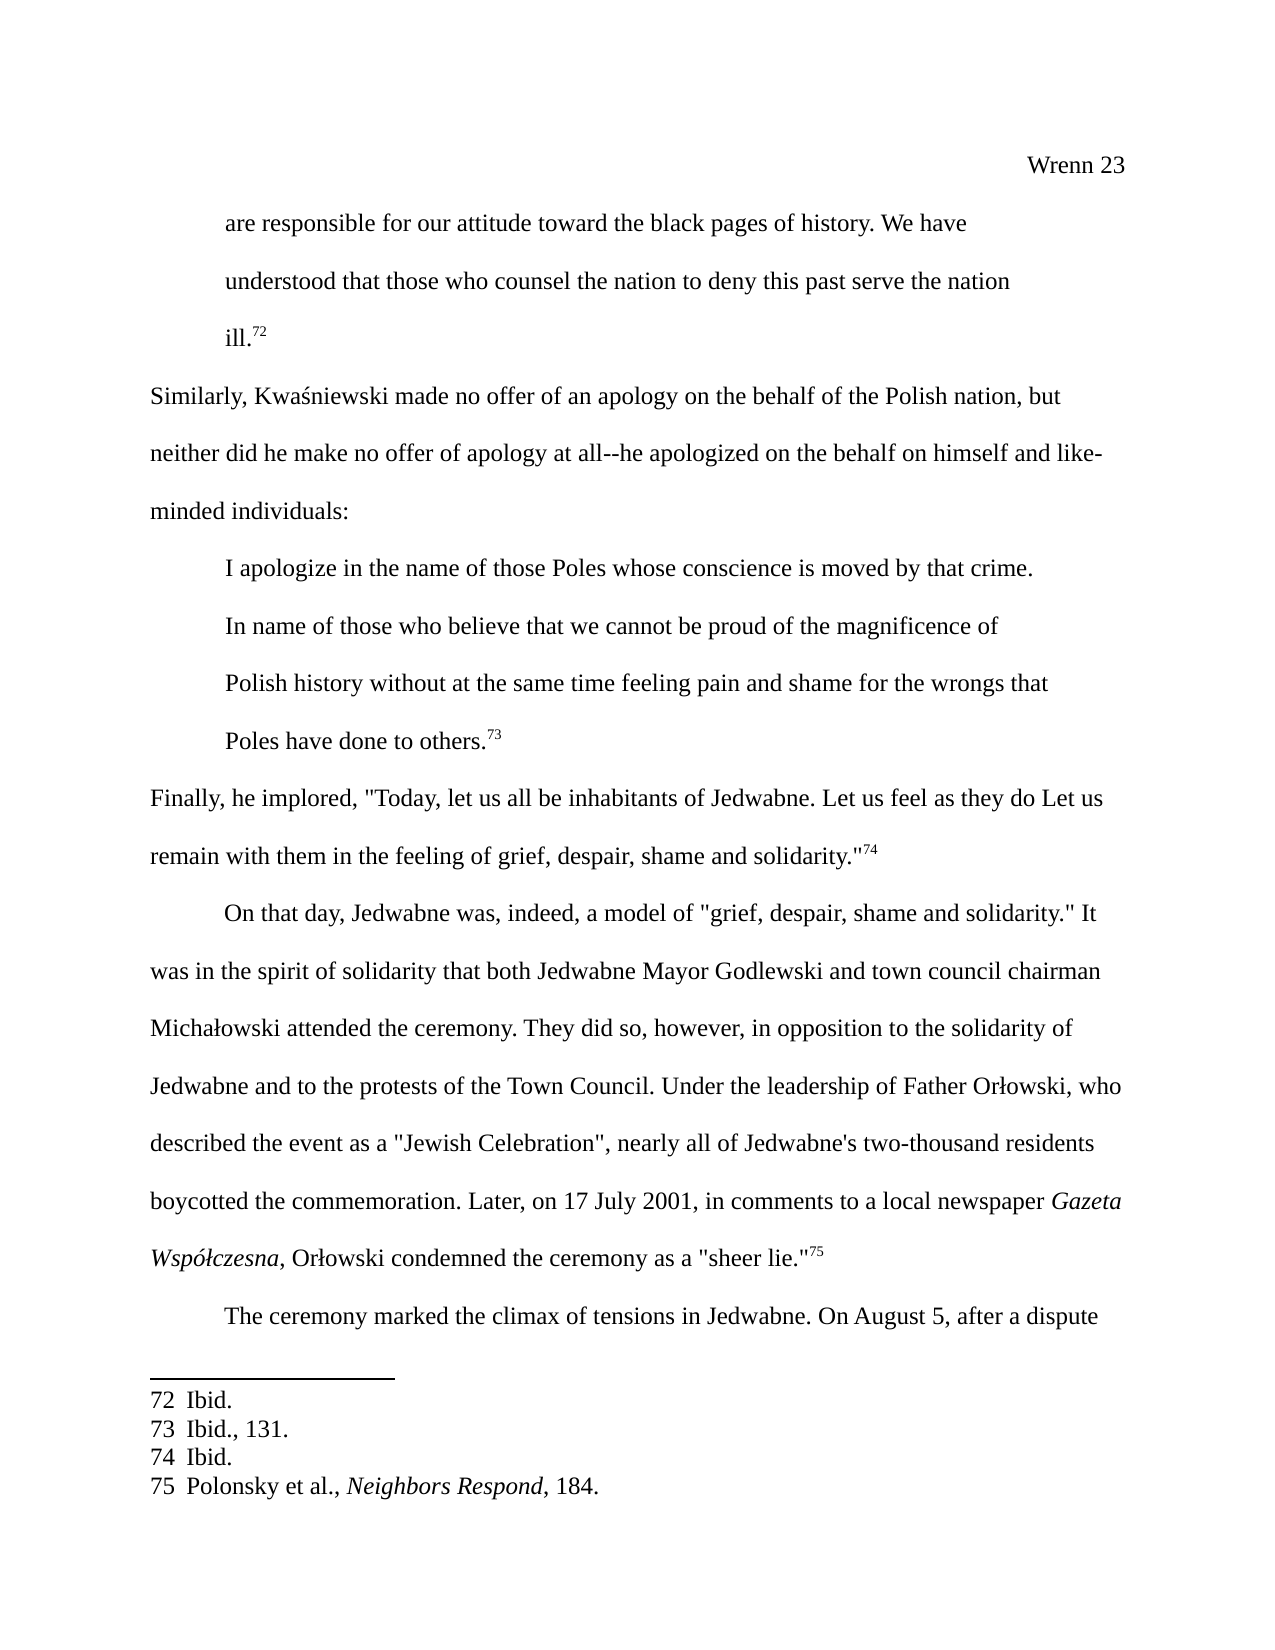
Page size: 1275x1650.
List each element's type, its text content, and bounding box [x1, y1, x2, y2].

text Ibid., 131. [150, 1414, 1125, 1442]
text On that day, Jedwabne was, indeed, a model of "grief, despair, shame and solidarity." It was in the spirit of solidarity that both Jedwabne Mayor Godlewski and town council chairman Michałowski attended the ceremony. They did so, however, in opposition to the solidarity of Jedwabne and to the protests of the Town Council. Under the leadership of Father Orłowski, who described the event as a "Jewish Celebration", nearly all of Jedwabne's two-thousand residents boycotted the commemoration. Later, on 17 July 2001, in comments to a local newspaper Gazeta Współczesna, Orłowski condemned the ceremony as a "sheer lie." [150, 898, 1125, 1272]
text are responsible for our attitude toward the black pages of history. We have understood that those who counsel the nation to deny this past serve the nation ill. [225, 208, 1050, 352]
text I apologize in the name of those Poles whose conscience is moved by that crime. In name of those who believe that we cannot be proud of the magnificence of Polish history without at the same time feeling pain and shame for the wrongs that Poles have done to others. [225, 553, 1050, 754]
text Finally, he implored, "Today, let us all be inhabitants of Jedwabne. Let us feel as they do Let us remain with them in the feeling of grief, despair, shame and solidarity." [150, 783, 1125, 869]
text Ibid. [150, 1442, 1125, 1471]
text Polonsky et al., Neighbors Respond, 184. [150, 1471, 1125, 1500]
text Ibid. [150, 1385, 1125, 1414]
text Similarly, Kwaśniewski made no offer of an apology on the behalf of the Polish nation, but neither did he make no offer of apology at all--he apologized on the behalf on himself and like-minded individuals: [150, 381, 1125, 524]
text The ceremony marked the climax of tensions in Jedwabne. On August 5, after a dispute [150, 1301, 1125, 1329]
